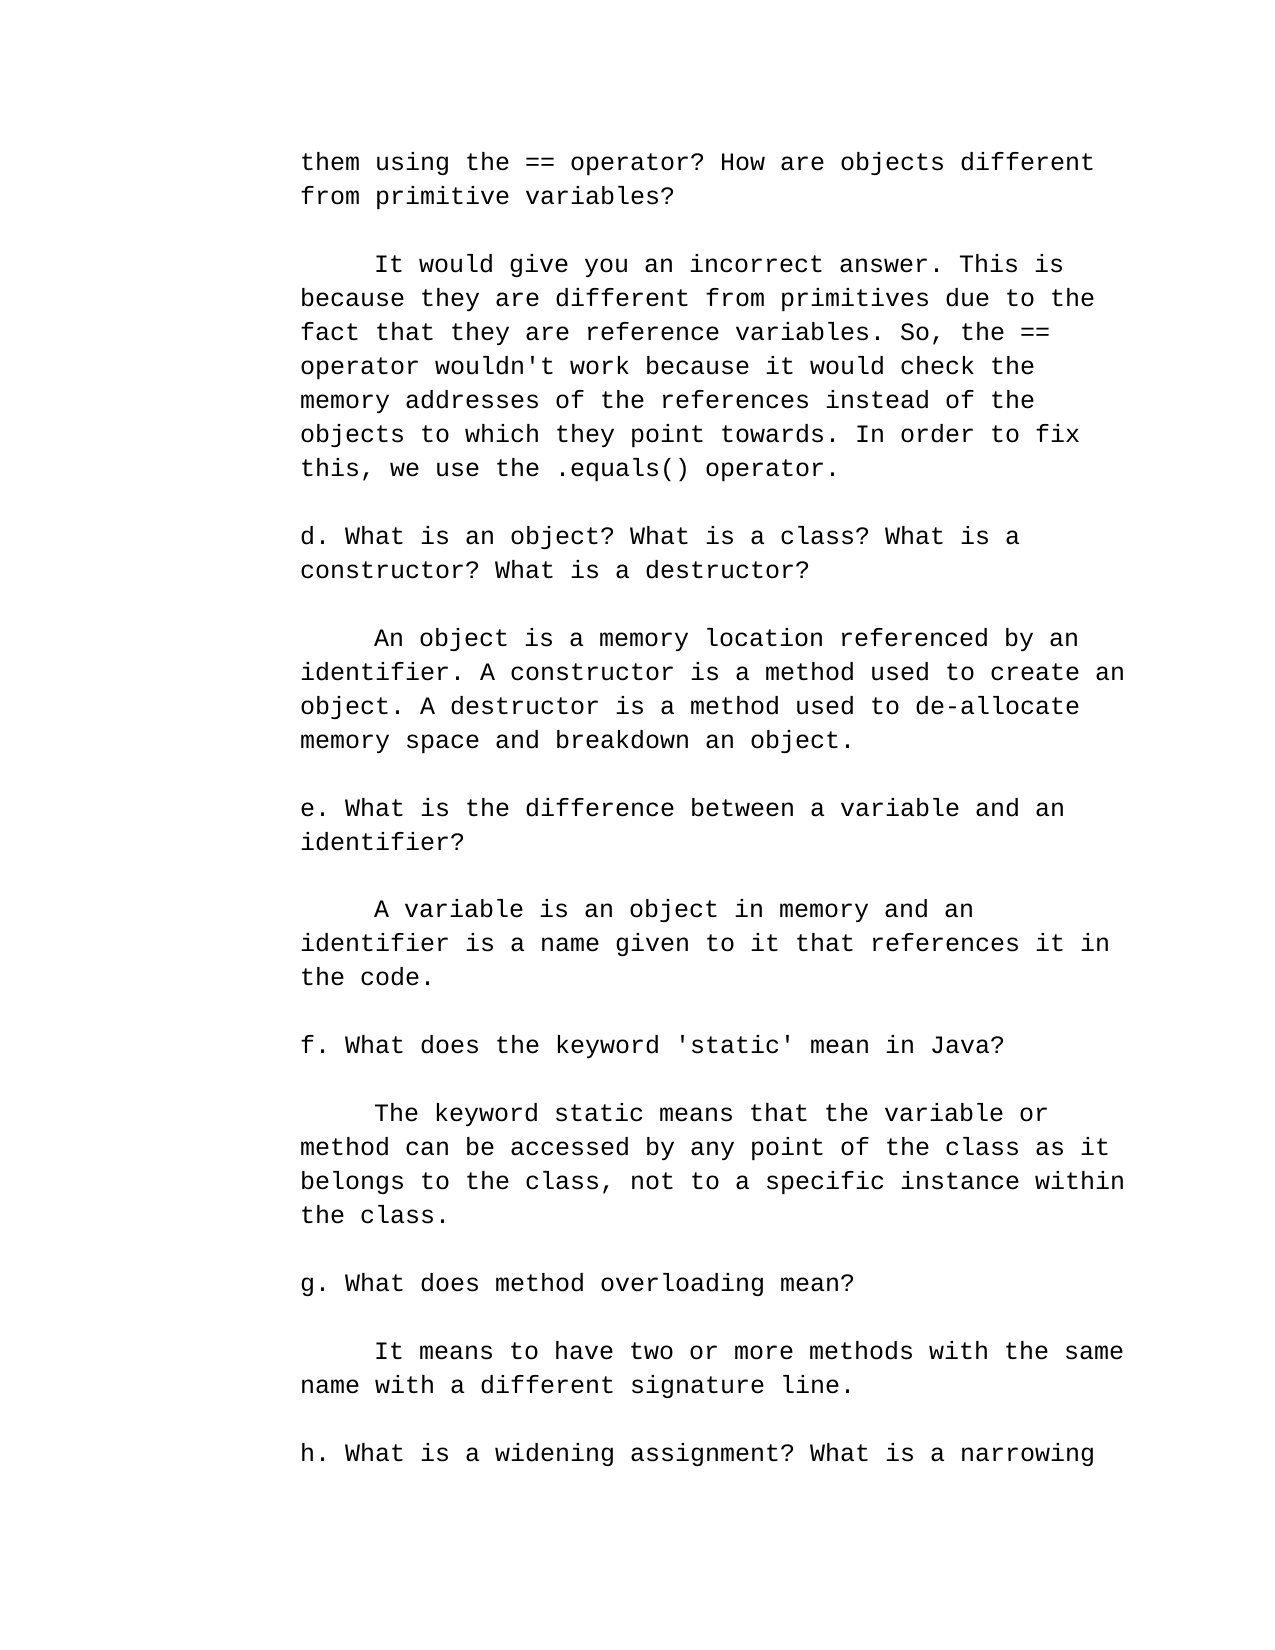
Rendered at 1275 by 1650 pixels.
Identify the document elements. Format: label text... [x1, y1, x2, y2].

text It means to have two or more methods with the same name with a different signature line. [300, 1338, 1125, 1401]
text An object is a memory location referenced by an identifier. A constructor is a method used to create an object. A destructor is a method used to de-allocate memory space and breakdown an object. [300, 625, 1125, 756]
text them using the == operator? How are objects different from primitive variables? [300, 150, 1125, 212]
text A variable is an object in memory and an identifier is a name given to it that references it in the code. [300, 897, 1125, 993]
text f. What does the keyword 'static' mean in Java? [300, 1033, 1125, 1061]
text It would give you an incorrect answer. This is because they are different from primitives due to the fact that they are reference variables. So, the == operator wouldn't work because it would check the memory addresses of the references instead of the objects to which they point towards. In order to fix this, we use the .equals() operator. [300, 252, 1125, 484]
text The keyword static means that the variable or method can be accessed by any point of the class as it belongs to the class, not to a specific instance within the class. [300, 1101, 1125, 1231]
text h. What is a widening assignment? What is a narrowing [300, 1440, 1125, 1469]
text g. What does method overloading mean? [300, 1271, 1125, 1299]
text d. What is an object? What is a class? What is a constructor? What is a destructor? [300, 523, 1125, 586]
text e. What is the difference between a variable and an identifier? [300, 795, 1125, 857]
